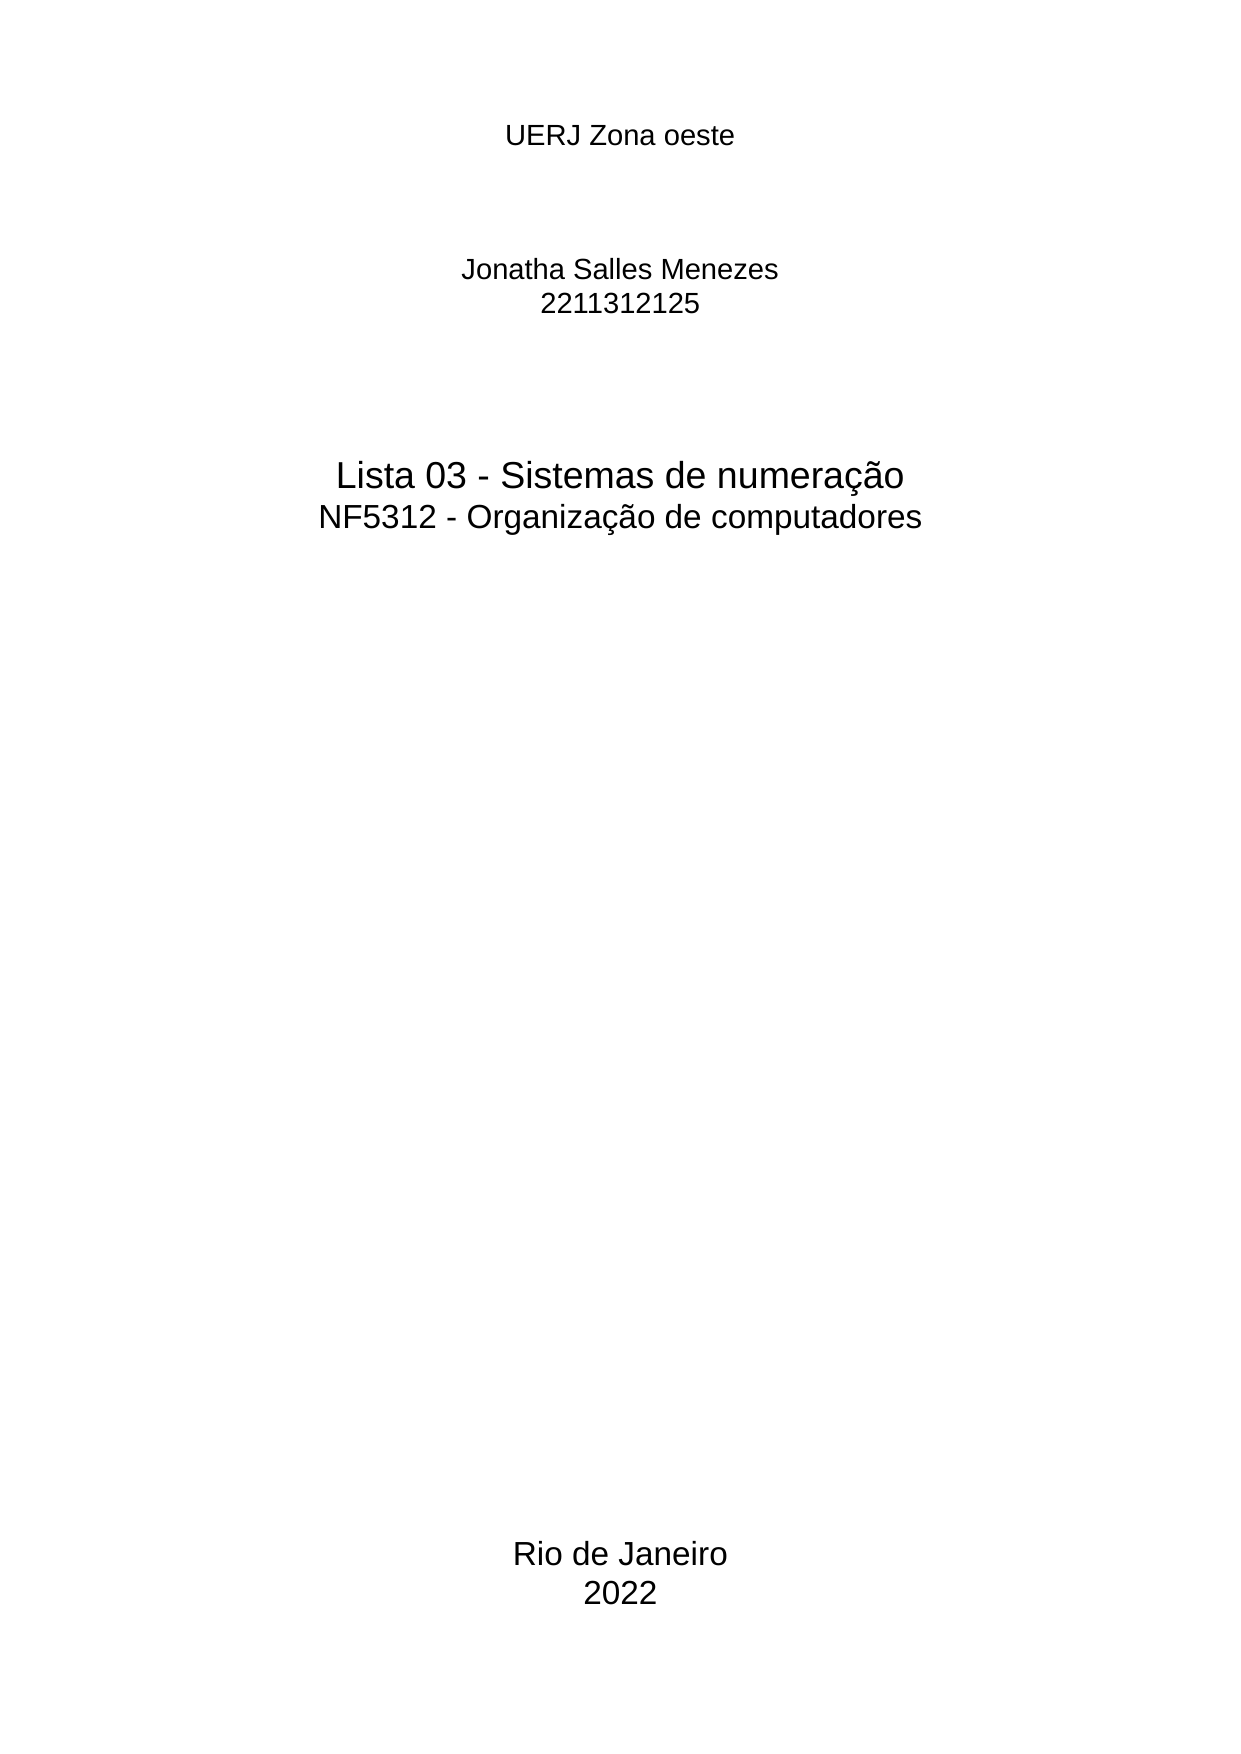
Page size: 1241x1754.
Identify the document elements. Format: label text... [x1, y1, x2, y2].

text 2022 [118, 1573, 1122, 1611]
text Jonatha Salles Menezes [118, 252, 1122, 286]
text UERJ Zona oeste [118, 118, 1122, 152]
text Rio de Janeiro [118, 1534, 1122, 1573]
text NF5312 - Organização de computadores [118, 497, 1122, 535]
text Lista 03 - Sistemas de numeração [118, 453, 1122, 497]
text 2211312125 [118, 286, 1122, 319]
